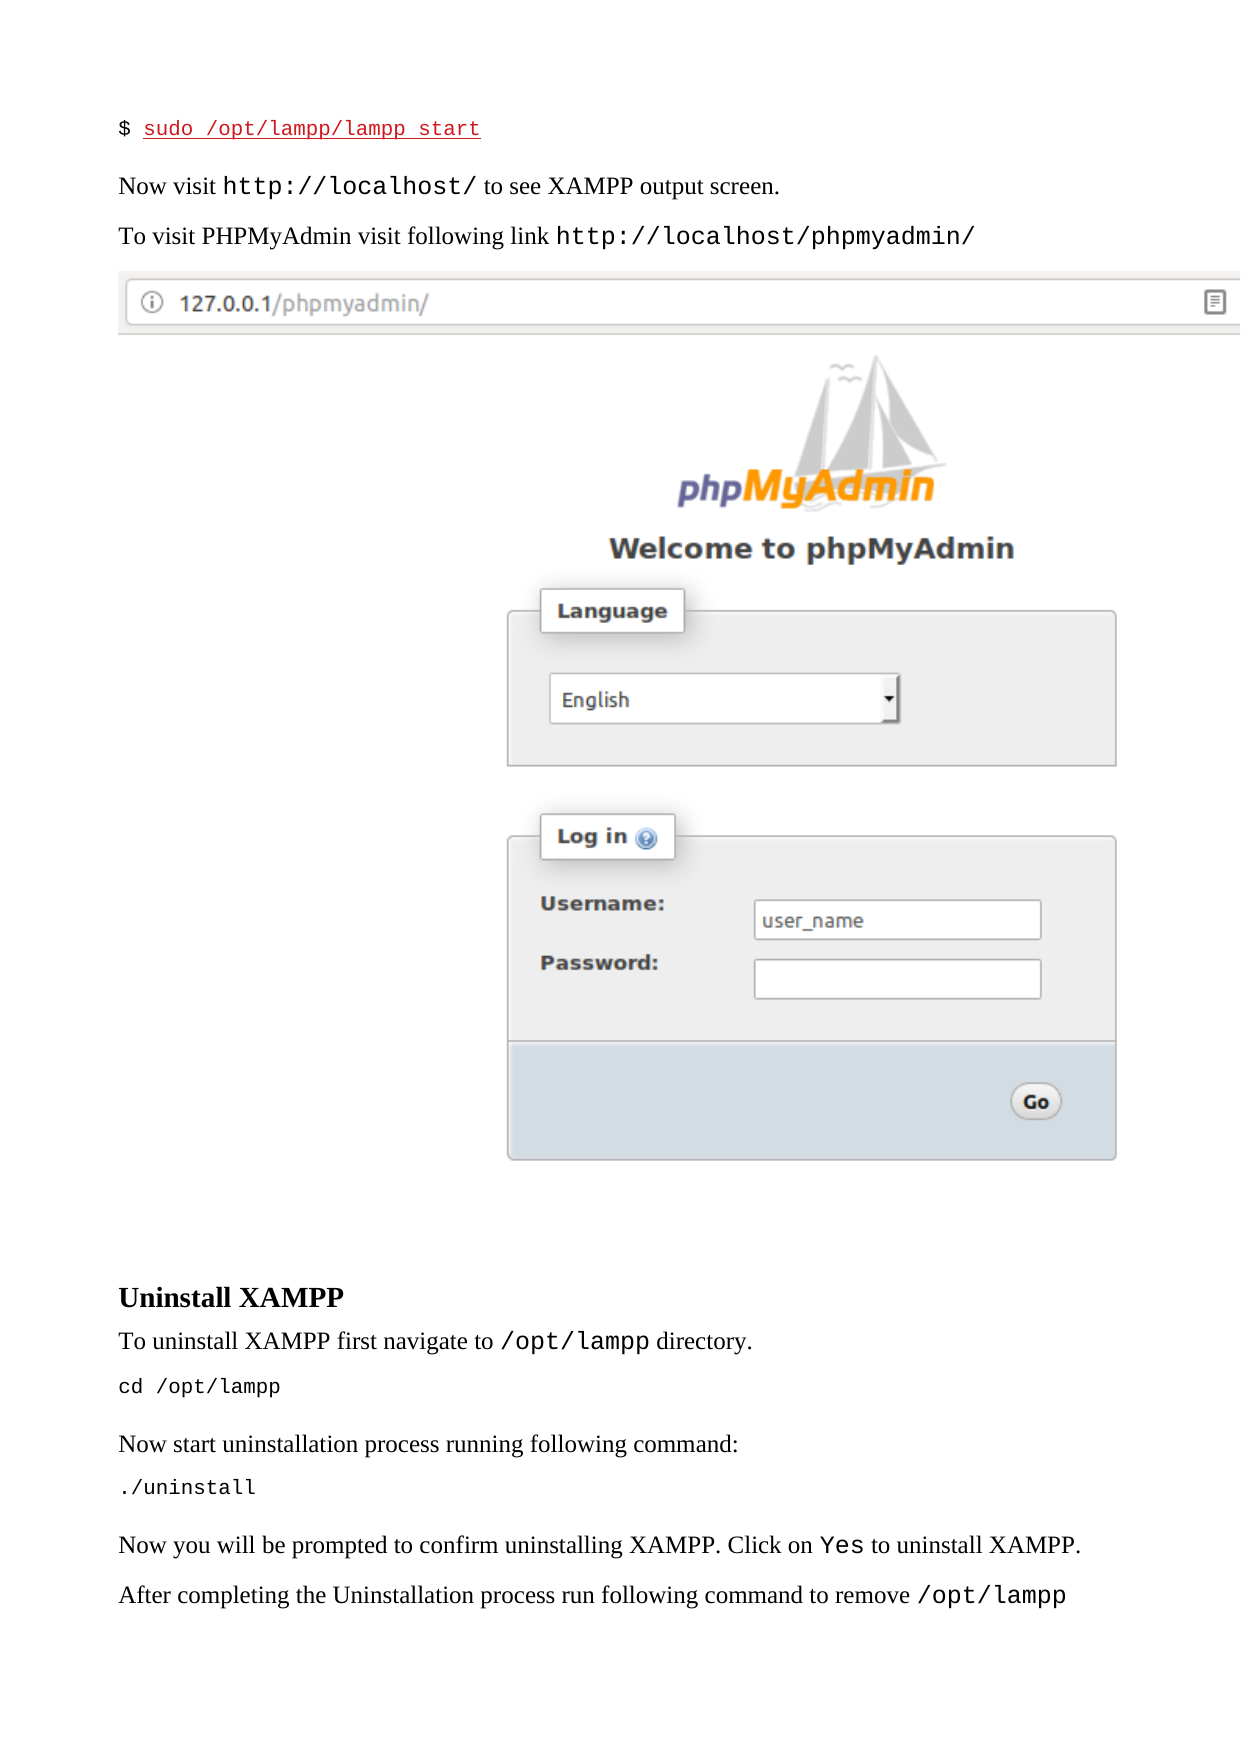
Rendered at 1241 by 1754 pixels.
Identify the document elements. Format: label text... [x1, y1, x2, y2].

text Now start uninstallation process running following command: [118, 1429, 1122, 1458]
text $ sudo /opt/lampp/lampp start [118, 118, 1122, 142]
text To uninstall XAMPP first navigate to /opt/lampp directory. [118, 1326, 1122, 1357]
text To visit PHPMyAdmin visit following link http://localhost/phpmyadmin/ [118, 221, 1122, 252]
text ./uninstall [118, 1477, 1122, 1501]
subtitle Uninstall XAMPP [118, 1280, 1122, 1314]
text cd /opt/lampp [118, 1376, 1122, 1400]
text Now you will be prompted to confirm uninstalling XAMPP. Click on Yes to uninstall XAMPP. [118, 1530, 1122, 1561]
picture [118, 271, 1241, 1200]
text Now visit http://localhost/ to see XAMPP output screen. [118, 171, 1122, 202]
text After completing the Uninstallation process run following command to remove /opt/lampp [118, 1580, 1122, 1611]
